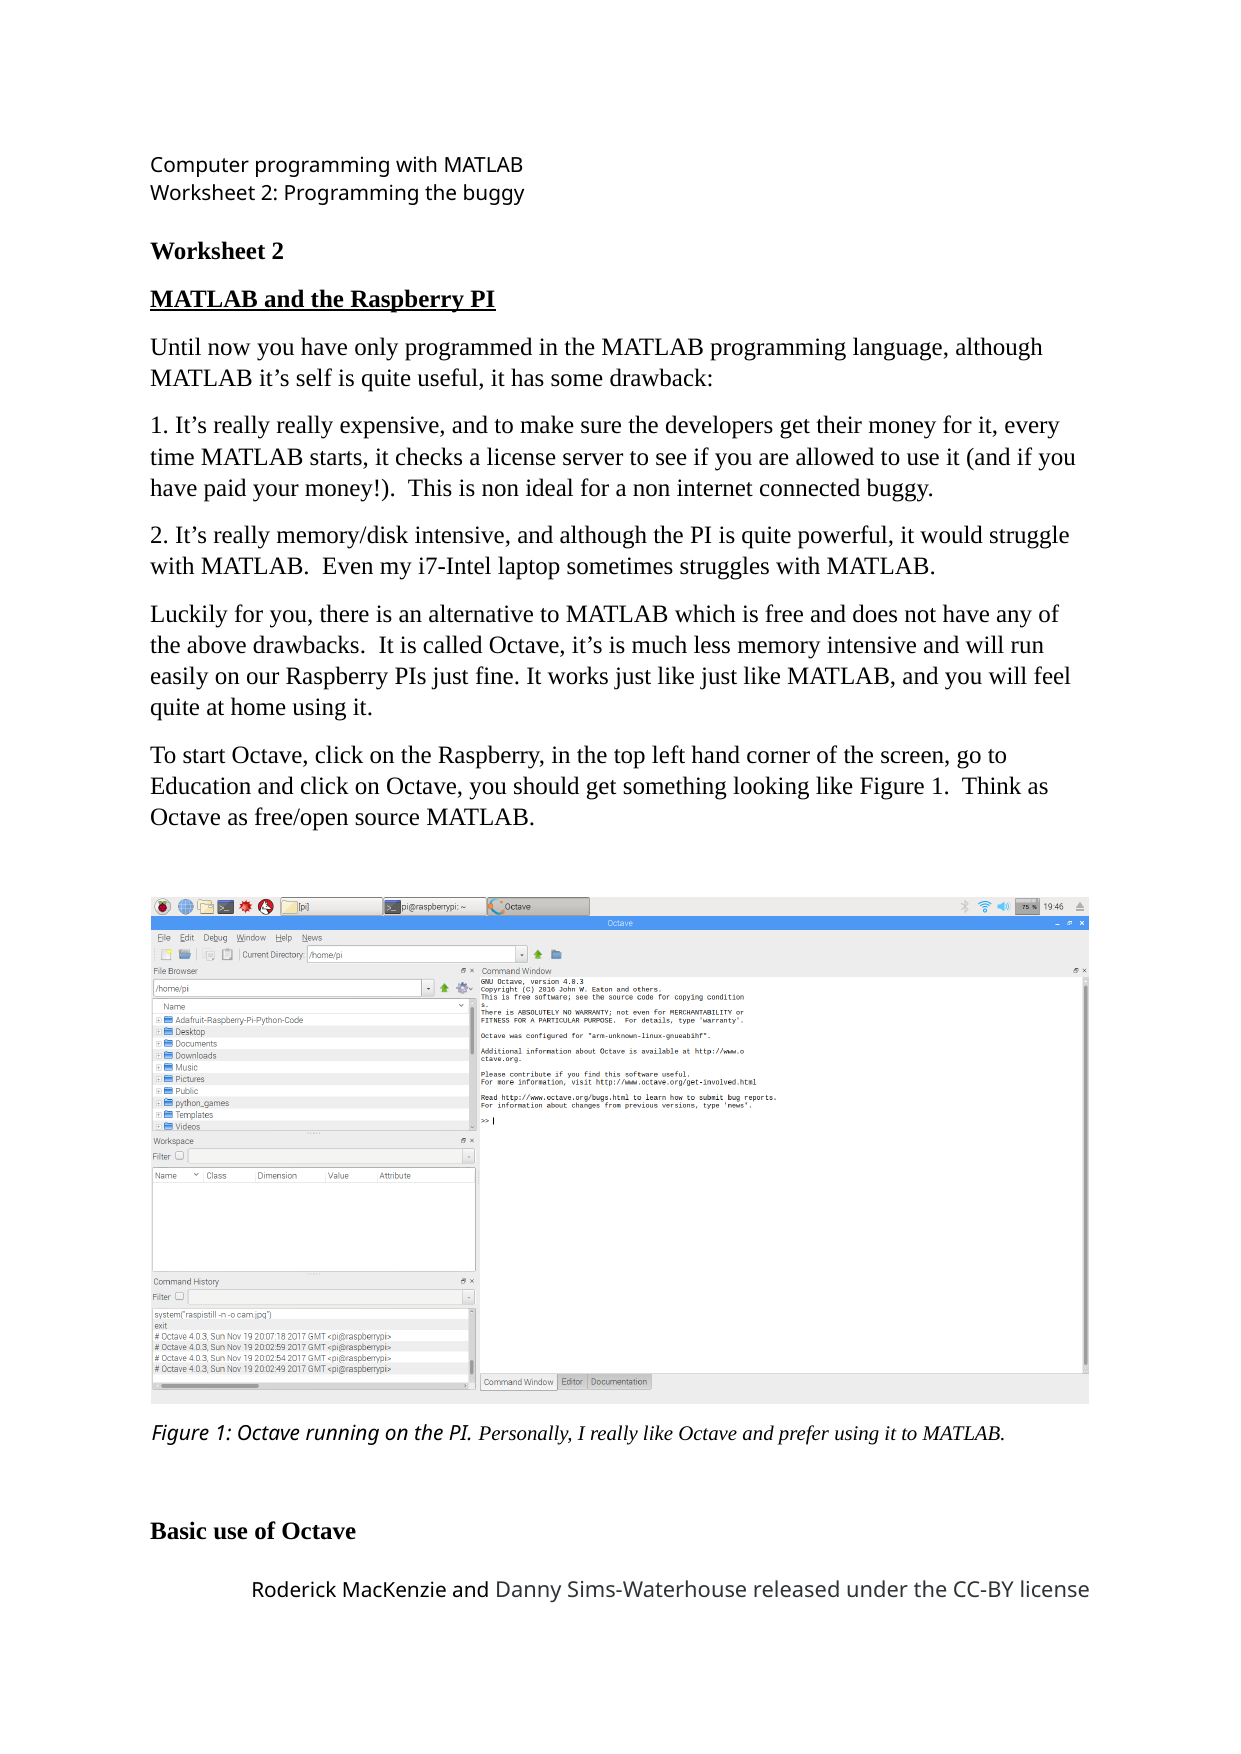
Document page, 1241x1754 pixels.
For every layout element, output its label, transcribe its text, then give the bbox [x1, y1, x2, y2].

text To start Octave, click on the Raspberry, in the top left hand corner of the screen, go to Education and click on Octave, you should get something looking like Figure 1. Think as Octave as free/open source MATLAB. [150, 740, 1090, 831]
text Basic use of Octave [150, 1516, 1090, 1544]
picture [151, 897, 1089, 1404]
text MATLAB and the Raspberry PI [150, 284, 1090, 313]
text 2. It’s really memory/disk intensive, and although the PI is quite powerful, it would struggle with MATLAB. Even my i7-Intel laptop sometimes struggles with MATLAB. [150, 520, 1090, 580]
text Luckily for you, there is an alternative to MATLAB which is free and does not have any of the above drawbacks. It is called Octave, it’s is much less memory intensive and will run easily on our Raspberry PIs just fine. It works just like just like MATLAB, and you will feel quite at home using it. [150, 599, 1090, 721]
text Figure 1: Octave running on the PI. Personally, I really like Octave and prefer using it to MATLAB. [151, 1404, 1089, 1447]
text Until now you have only programmed in the MATLAB programming language, although MATLAB it’s self is quite useful, it has some drawback: [150, 332, 1090, 392]
text Worksheet 2 [150, 236, 1090, 265]
text 1. It’s really really expensive, and to make sure the developers get their money for it, every time MATLAB starts, it checks a license server to see if you are allowed to use it (and if you have paid your money!). This is non ideal for a non internet connected buggy. [150, 411, 1090, 501]
